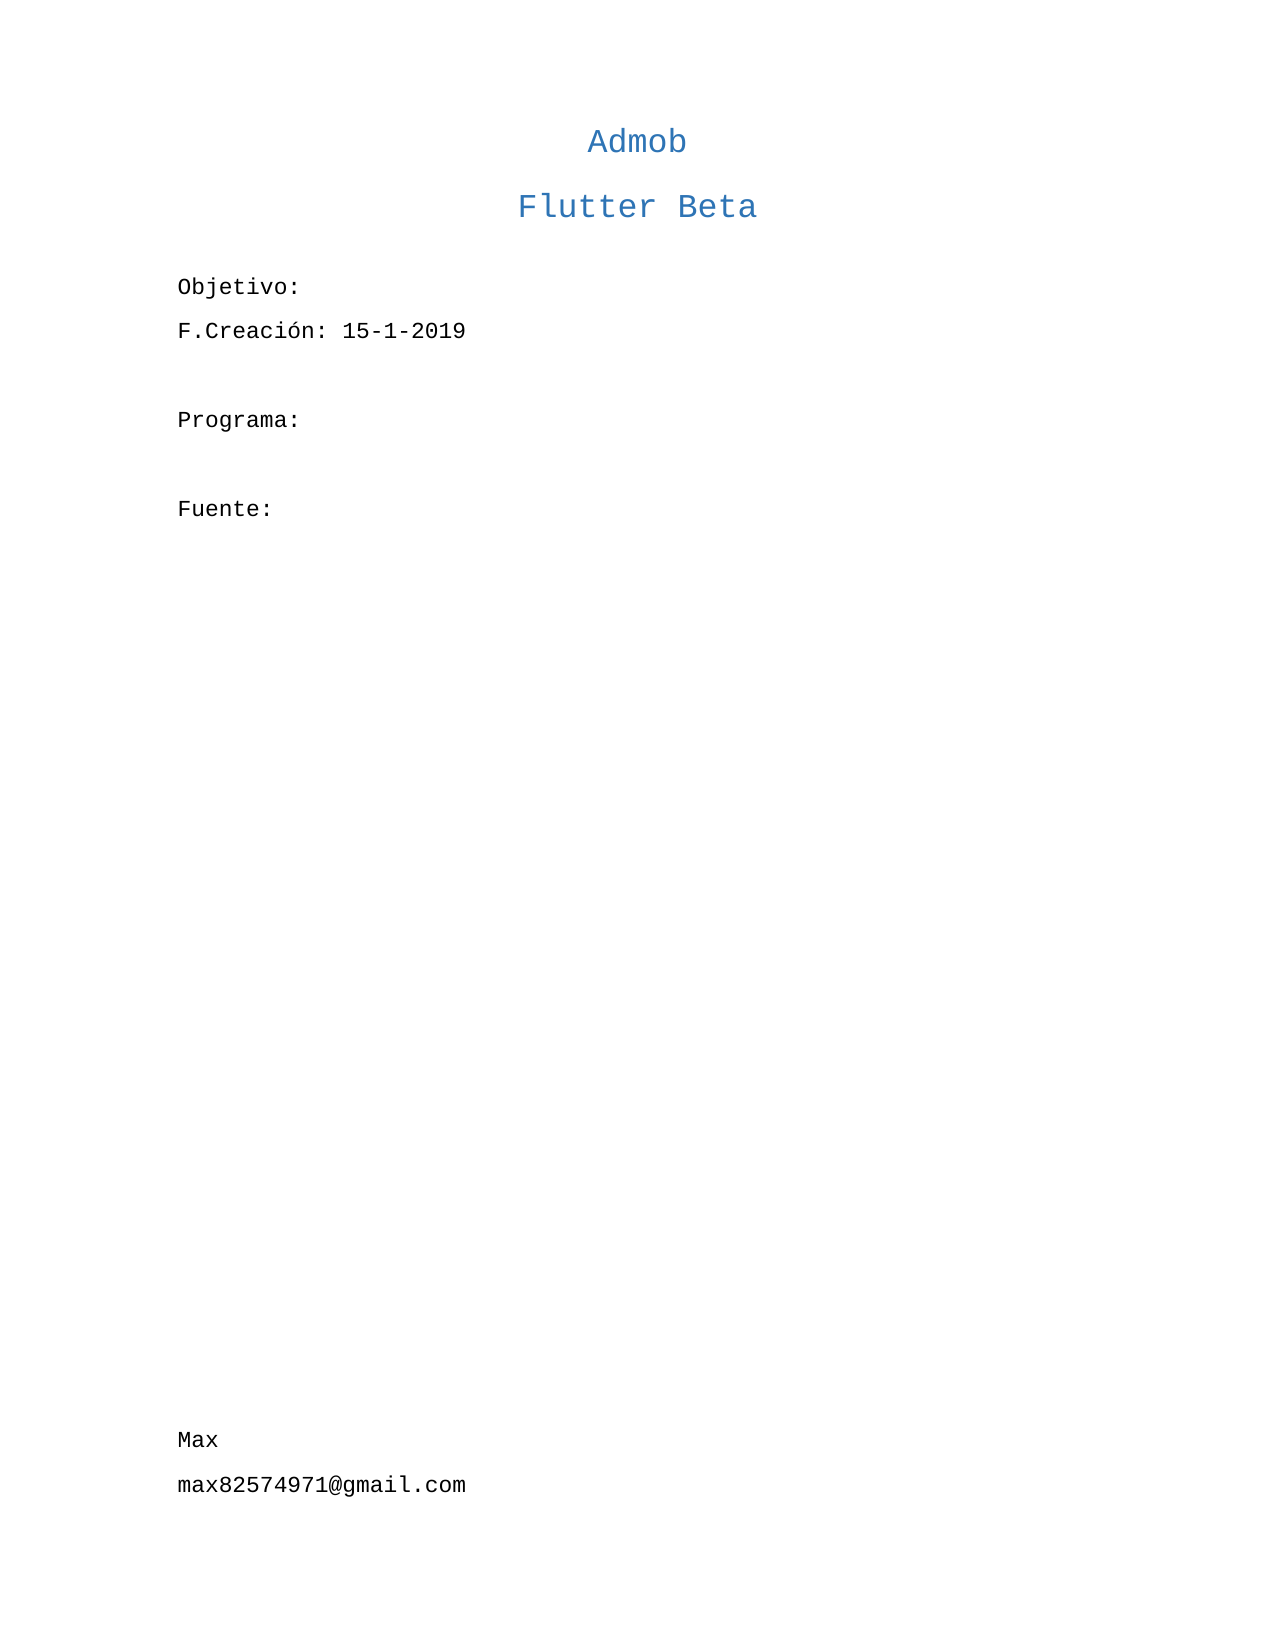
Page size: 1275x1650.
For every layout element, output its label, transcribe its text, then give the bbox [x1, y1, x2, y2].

text max82574971@gmail.com [177, 1473, 1098, 1499]
text Fuente: [177, 497, 1098, 523]
subtitle Admob [177, 125, 1098, 163]
text Programa: [177, 408, 1098, 434]
text Max [177, 1429, 1098, 1455]
subtitle Flutter Beta [177, 190, 1098, 228]
text F.Creación: 15-1-2019 [177, 319, 1098, 345]
text Objetivo: [177, 275, 1098, 301]
